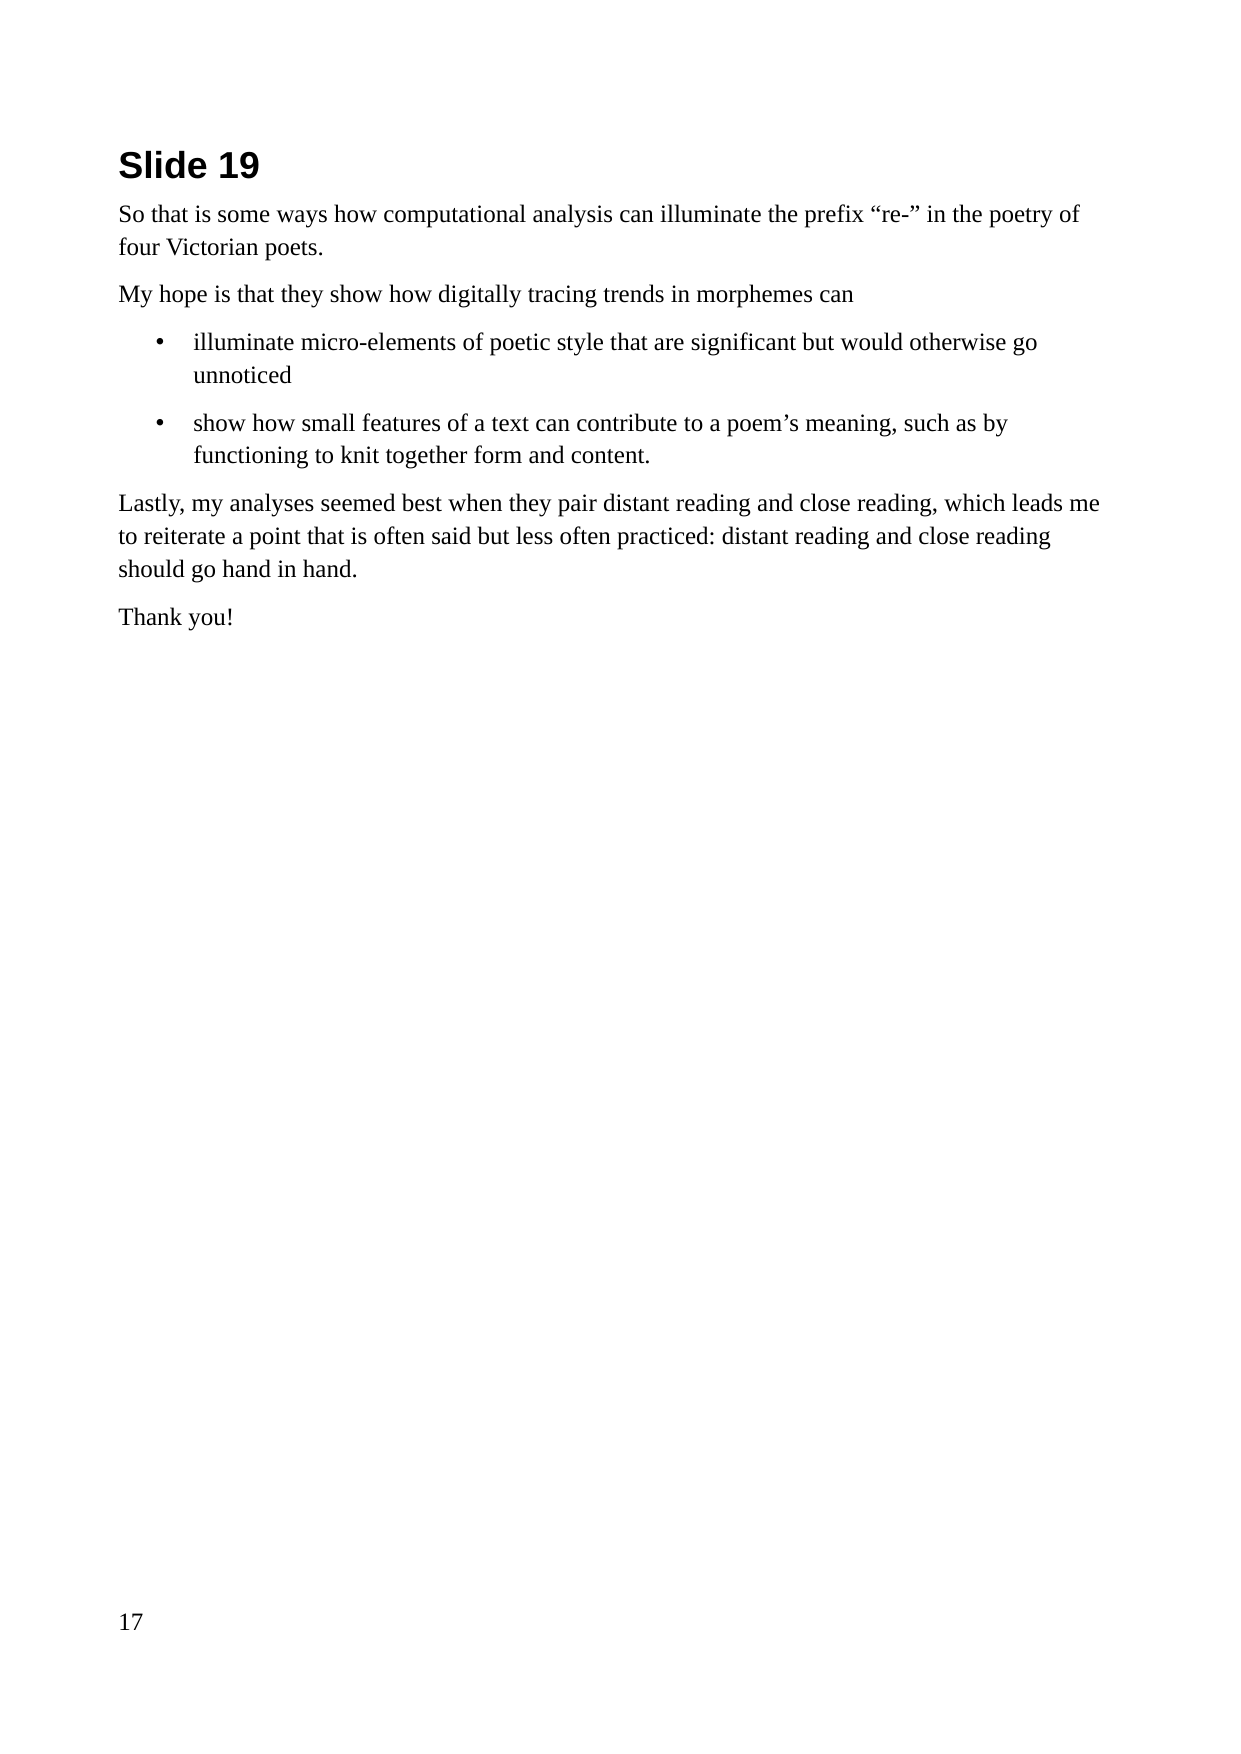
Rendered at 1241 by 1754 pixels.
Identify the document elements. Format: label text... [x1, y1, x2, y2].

text So that is some ways how computational analysis can illuminate the prefix “re-” in the poetry of four Victorian poets. [118, 199, 1122, 261]
list show how small features of a text can contribute to a poem’s meaning, such as by functioning to knit together form and content. [156, 408, 1122, 469]
text Lastly, my analyses seemed best when they pair distant reading and close reading, which leads me to reiterate a point that is often said but less often practiced: distant reading and close reading should go hand in hand. [118, 488, 1122, 583]
subtitle Slide 19 [118, 143, 1122, 186]
list illuminate micro-elements of poetic style that are significant but would otherwise go unnoticed [156, 327, 1122, 389]
text My hope is that they show how digitally tracing trends in morphemes can [118, 279, 1122, 308]
text Thank you! [118, 602, 1122, 631]
